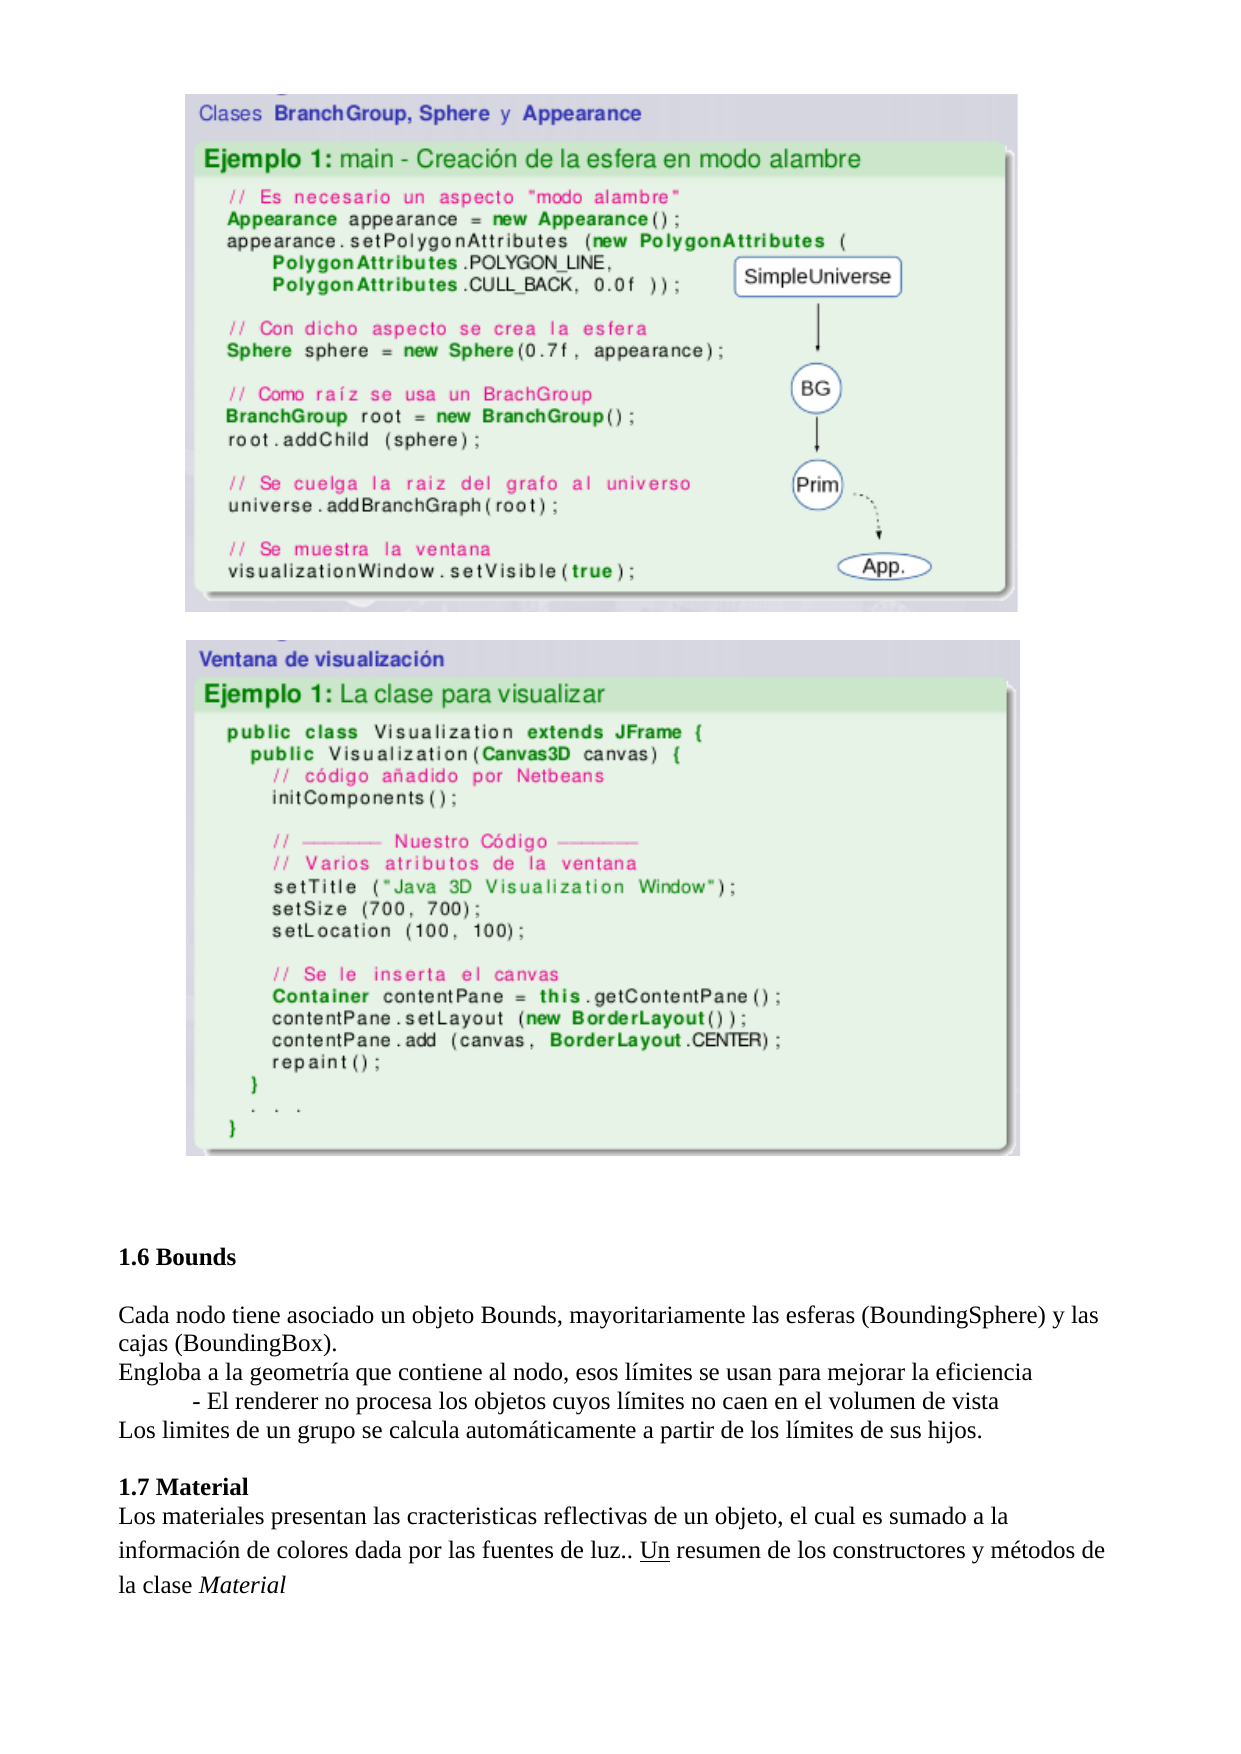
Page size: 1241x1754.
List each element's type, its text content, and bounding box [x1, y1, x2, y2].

picture [185, 640, 1020, 1156]
text Los materiales presentan las cracteristicas reflectivas de un objeto, el cual es sumado a la información de colores dada por las fuentes de luz.. Un resumen de los constructores y métodos de la clase Material [118, 1501, 1122, 1599]
picture [185, 94, 1018, 612]
text Cada nodo tiene asociado un objeto Bounds, mayoritariamente las esferas (BoundingSphere) y las cajas (BoundingBox). [118, 1300, 1122, 1357]
text Engloba a la geometría que contiene al nodo, esos límites se usan para mejorar la eficiencia [118, 1357, 1122, 1386]
text 1.7 Material [118, 1472, 1122, 1501]
text - El renderer no procesa los objetos cuyos límites no caen en el volumen de vista [118, 1386, 1122, 1415]
text 1.6 Bounds [118, 1242, 1122, 1271]
text Los limites de un grupo se calcula automáticamente a partir de los límites de sus hijos. [118, 1415, 1122, 1443]
